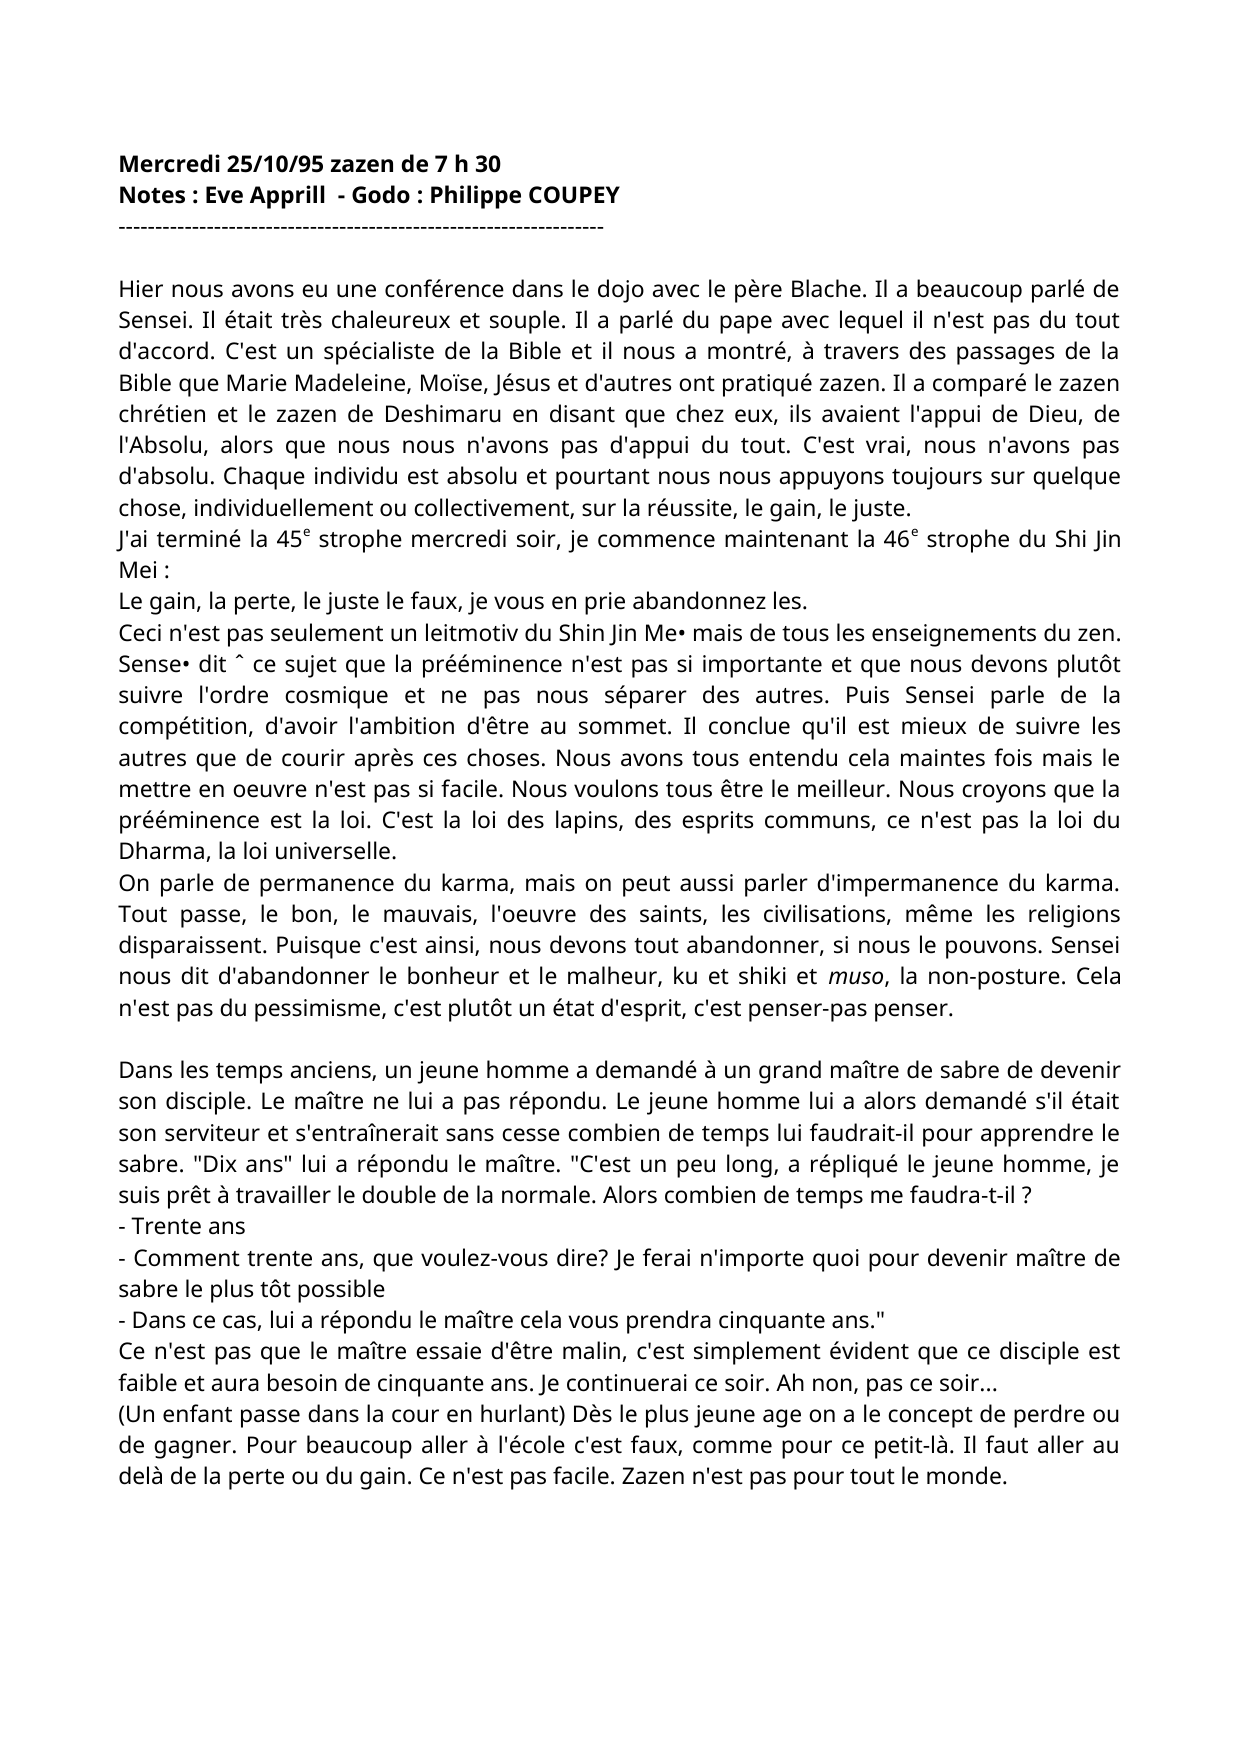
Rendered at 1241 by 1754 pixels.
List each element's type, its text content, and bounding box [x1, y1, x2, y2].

text Notes : Eve Apprill - Godo : Philippe COUPEY [118, 179, 1122, 210]
text Ce n'est pas que le maître essaie d'être malin, c'est simplement évident que ce disciple est faible et aura besoin de cinquante ans. Je continuerai ce soir. Ah non, pas ce soir... [118, 1335, 1122, 1398]
text - Trente ans [118, 1210, 1122, 1241]
text ------------------------------------------------------------------ [118, 210, 1122, 241]
text On parle de permanence du karma, mais on peut aussi parler d'impermanence du karma. Tout passe, le bon, le mauvais, l'oeuvre des saints, les civilisations, même les religions disparaissent. Puisque c'est ainsi, nous devons tout abandonner, si nous le pouvons. Sensei nous dit d'abandonner le bonheur et le malheur, ku et shiki et muso, la non-posture. Cela n'est pas du pessimisme, c'est plutôt un état d'esprit, c'est penser-pas penser. [118, 866, 1122, 1023]
text (Un enfant passe dans la cour en hurlant) Dès le plus jeune age on a le concept de perdre ou de gagner. Pour beaucoup aller à l'école c'est faux, comme pour ce petit-là. Il faut aller au delà de la perte ou du gain. Ce n'est pas facile. Zazen n'est pas pour tout le monde. [118, 1398, 1122, 1491]
text - Comment trente ans, que voulez-vous dire? Je ferai n'importe quoi pour devenir maître de sabre le plus tôt possible [118, 1241, 1122, 1304]
text - Dans ce cas, lui a répondu le maître cela vous prendra cinquante ans." [118, 1304, 1122, 1335]
text J'ai terminé la 45e strophe mercredi soir, je commence maintenant la 46e strophe du Shi Jin Mei : [118, 523, 1122, 585]
text Hier nous avons eu une conférence dans le dojo avec le père Blache. Il a beaucoup parlé de Sensei. Il était très chaleureux et souple. Il a parlé du pape avec lequel il n'est pas du tout d'accord. C'est un spécialiste de la Bible et il nous a montré, à travers des passages de la Bible que Marie Madeleine, Moïse, Jésus et d'autres ont pratiqué zazen. Il a comparé le zazen chrétien et le zazen de Deshimaru en disant que chez eux, ils avaient l'appui de Dieu, de l'Absolu, alors que nous nous n'avons pas d'appui du tout. C'est vrai, nous n'avons pas d'absolu. Chaque individu est absolu et pourtant nous nous appuyons toujours sur quelque chose, individuellement ou collectivement, sur la réussite, le gain, le juste. [118, 273, 1122, 523]
text Le gain, la perte, le juste le faux, je vous en prie abandonnez les. [118, 585, 1122, 616]
text Mercredi 25/10/95 zazen de 7 h 30 [118, 148, 1122, 179]
text Dans les temps anciens, un jeune homme a demandé à un grand maître de sabre de devenir son disciple. Le maître ne lui a pas répondu. Le jeune homme lui a alors demandé s'il était son serviteur et s'entraînerait sans cesse combien de temps lui faudrait-il pour apprendre le sabre. "Dix ans" lui a répondu le maître. "C'est un peu long, a répliqué le jeune homme, je suis prêt à travailler le double de la normale. Alors combien de temps me faudra-t-il ? [118, 1054, 1122, 1210]
text Ceci n'est pas seulement un leitmotiv du Shin Jin Me• mais de tous les enseignements du zen. Sense• dit ˆ ce sujet que la prééminence n'est pas si importante et que nous devons plutôt suivre l'ordre cosmique et ne pas nous séparer des autres. Puis Sensei parle de la compétition, d'avoir l'ambition d'être au sommet. Il conclue qu'il est mieux de suivre les autres que de courir après ces choses. Nous avons tous entendu cela maintes fois mais le mettre en oeuvre n'est pas si facile. Nous voulons tous être le meilleur. Nous croyons que la prééminence est la loi. C'est la loi des lapins, des esprits communs, ce n'est pas la loi du Dharma, la loi universelle. [118, 616, 1122, 866]
